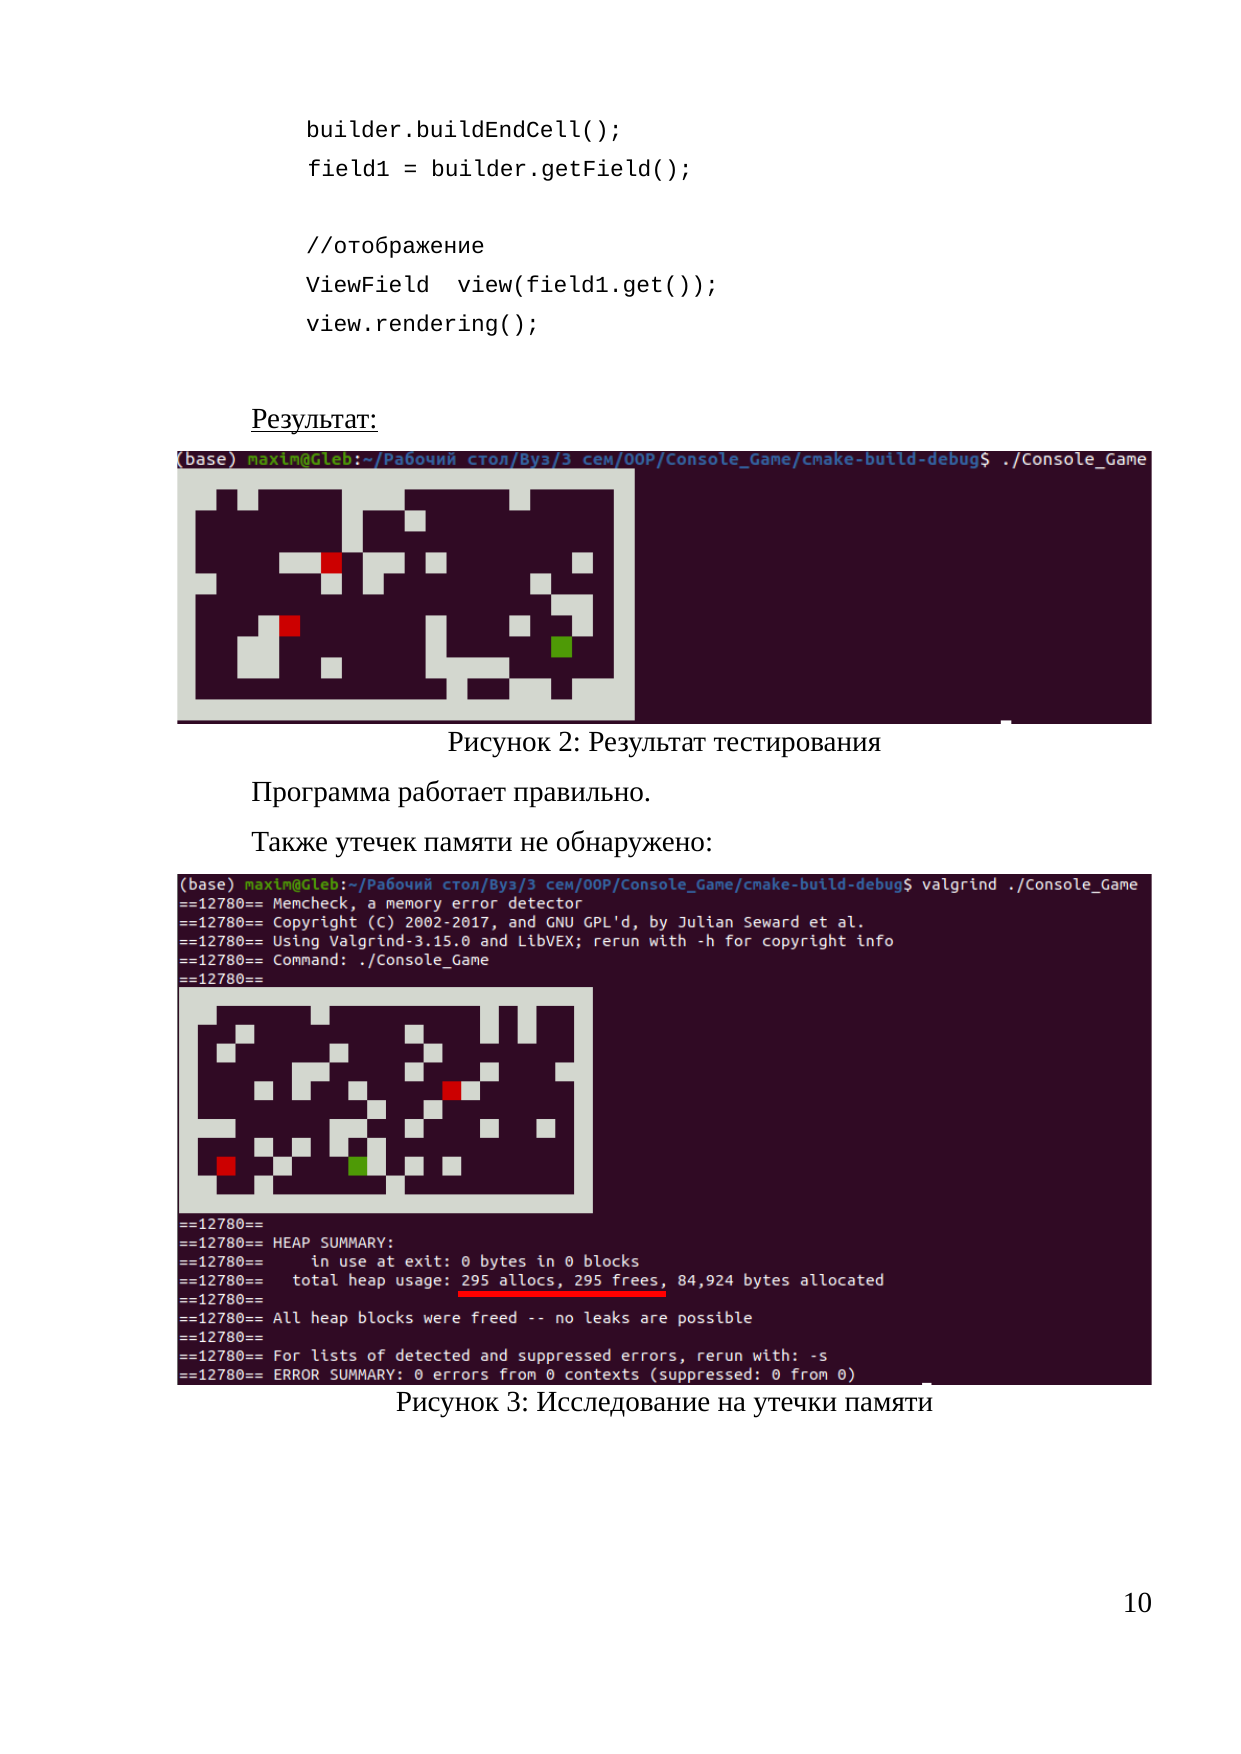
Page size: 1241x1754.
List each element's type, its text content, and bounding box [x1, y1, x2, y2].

text Рисунок 2: Результат тестирования [177, 724, 1152, 757]
text //отображение [177, 235, 1152, 261]
text ViewField view(field1.get()); [177, 273, 1152, 299]
text field1 = builder.getField(); [177, 157, 1152, 183]
picture [177, 874, 1152, 1385]
text builder.buildEndCell(); [177, 118, 1152, 144]
text Рисунок 3: Исследование на утечки памяти [177, 1385, 1152, 1418]
text view.rendering(); [177, 312, 1152, 338]
text Программа работает правильно. [177, 757, 1152, 807]
text Также утечек памяти не обнаружено: [177, 824, 1152, 858]
text Результат: [177, 402, 1152, 435]
picture [177, 451, 1152, 724]
